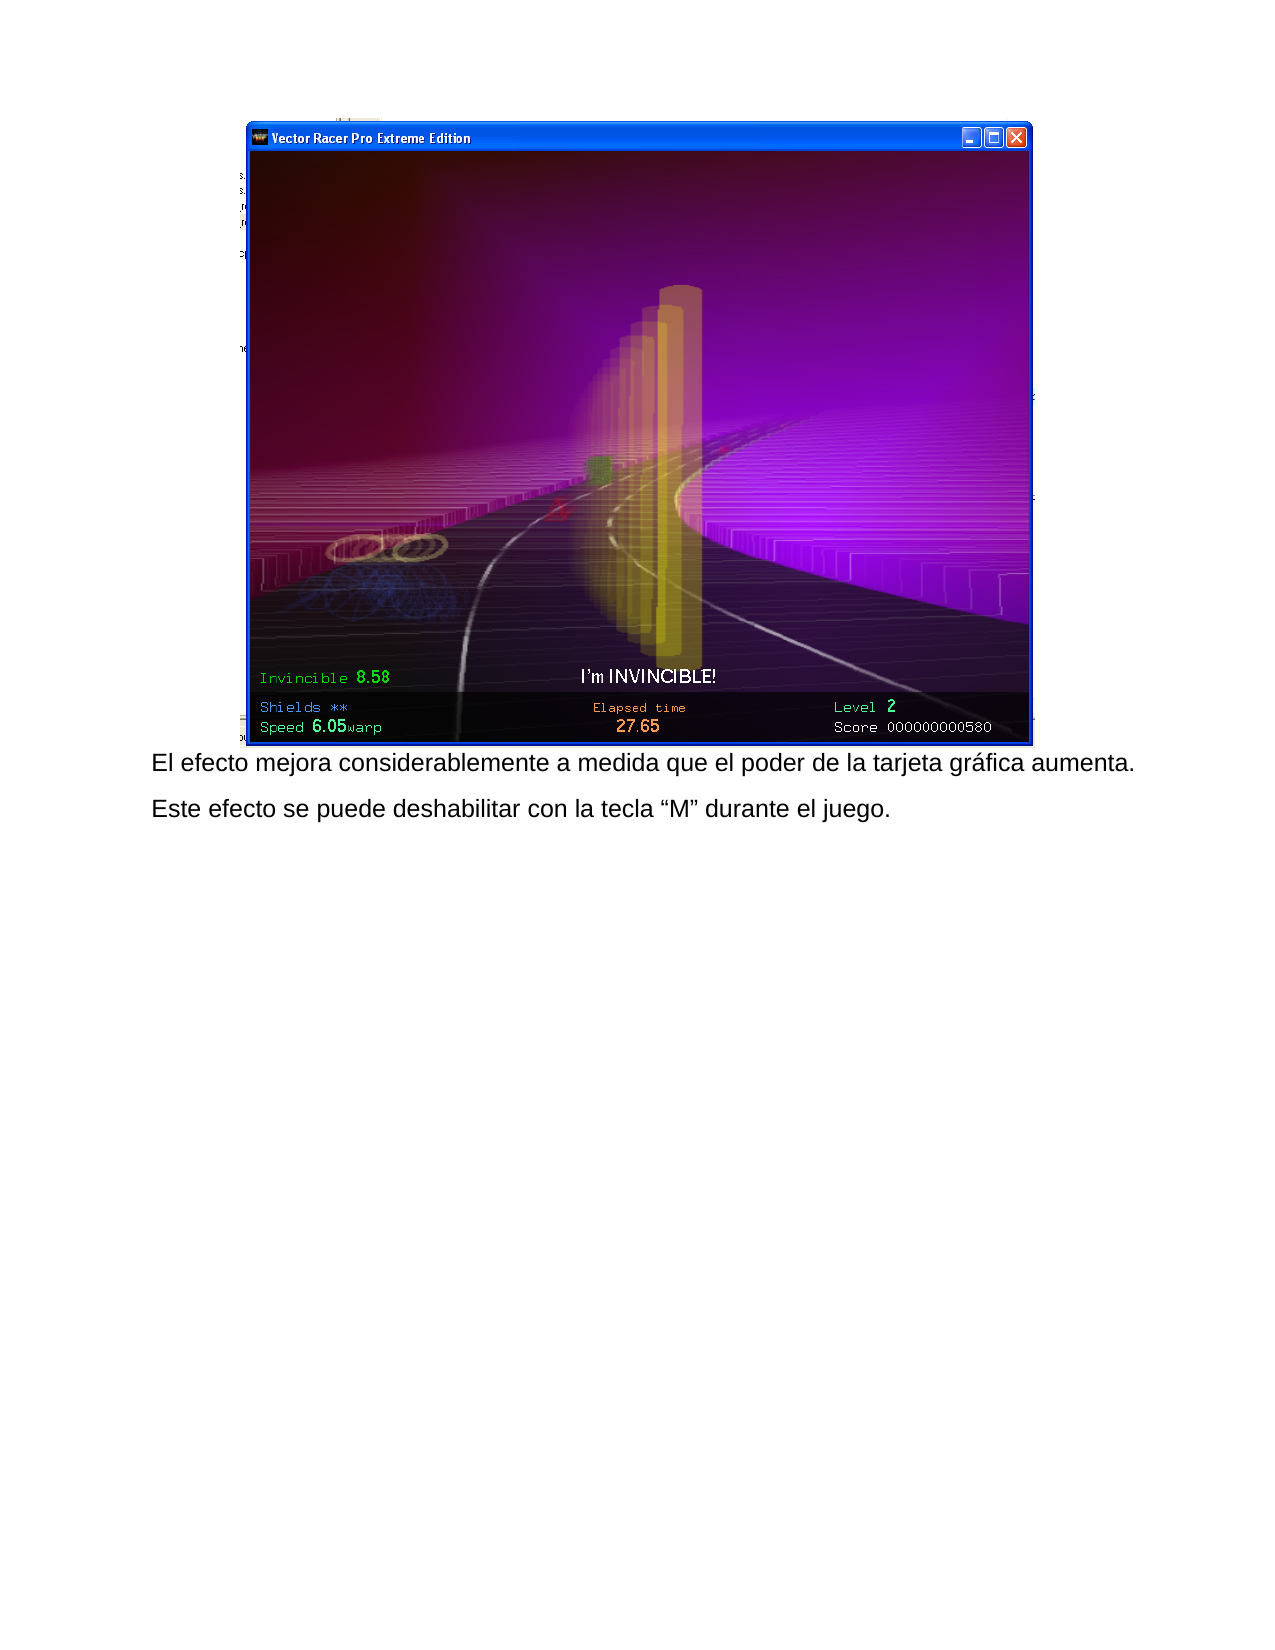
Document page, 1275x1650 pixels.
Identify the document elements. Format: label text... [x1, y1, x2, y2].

text El efecto mejora considerablemente a medida que el poder de la tarjeta gráfica aumenta. [118, 118, 1157, 776]
text Este efecto se puede deshabilitar con la tecla “M” durante el juego. [118, 794, 1157, 823]
picture [240, 118, 1035, 748]
